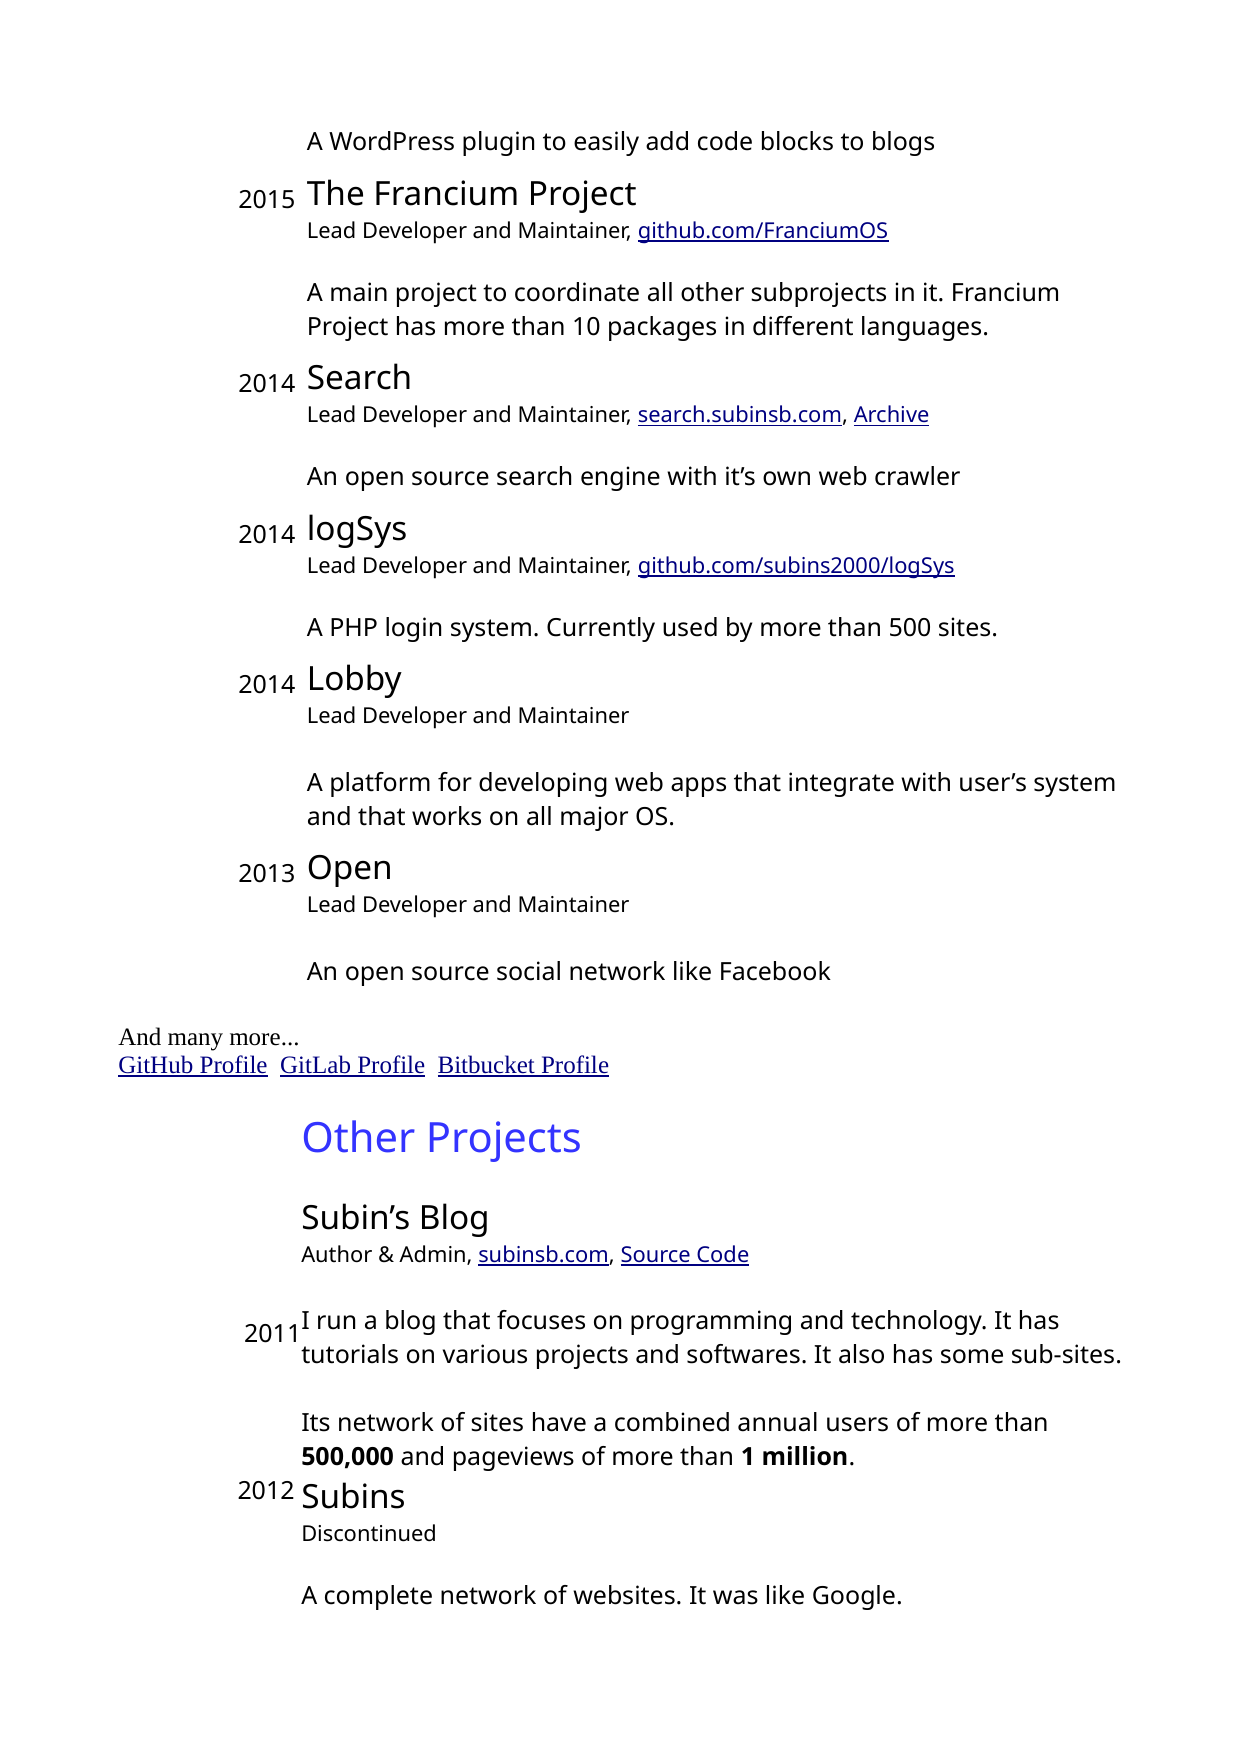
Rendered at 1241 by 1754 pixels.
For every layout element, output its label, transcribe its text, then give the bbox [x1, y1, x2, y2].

table_cell Open Lead Developer and Maintainer An open source social network like Facebook [301, 838, 1123, 993]
table_header [118, 1108, 301, 1193]
table_cell Search Lead Developer and Maintainer, search.subinsb.com, Archive An open source search engine with it’s own web crawler [301, 348, 1123, 499]
table_cell 2014 [118, 348, 301, 499]
table_cell Subins Discontinued A complete network of websites. It was like Google. [301, 1473, 1123, 1636]
text And many more... [118, 1022, 1122, 1050]
table_cell 2015 [118, 164, 301, 348]
table_cell A WordPress plugin to easily add code blocks to blogs [301, 118, 1123, 164]
table_cell Lobby Lead Developer and Maintainer A platform for developing web apps that integrate with user’s system and that works on all major OS. [301, 649, 1123, 838]
table_cell 2014 [118, 649, 301, 838]
table_cell 2012 [118, 1473, 301, 1636]
table_cell 2011 [118, 1194, 301, 1473]
table_cell 2014 [118, 499, 301, 649]
table_cell 2013 [118, 838, 301, 993]
table_cell The Francium Project Lead Developer and Maintainer, github.com/FranciumOS A main project to coordinate all other subprojects in it. Francium Project has more than 10 packages in different languages. [301, 164, 1123, 348]
table_cell [118, 118, 301, 164]
table_cell logSys Lead Developer and Maintainer, github.com/subins2000/logSys A PHP login system. Currently used by more than 500 sites. [301, 499, 1123, 649]
table_header Other Projects [301, 1108, 1123, 1193]
table_cell Subin’s Blog Author & Admin, subinsb.com, Source Code I run a blog that focuses on programming and technology. It has tutorials on various projects and softwares. It also has some sub-sites. Its network of sites have a combined annual users of more than 500,000 and pageviews of more than 1 million. [301, 1194, 1123, 1473]
text GitHub Profile GitLab Profile Bitbucket Profile [118, 1050, 1122, 1079]
